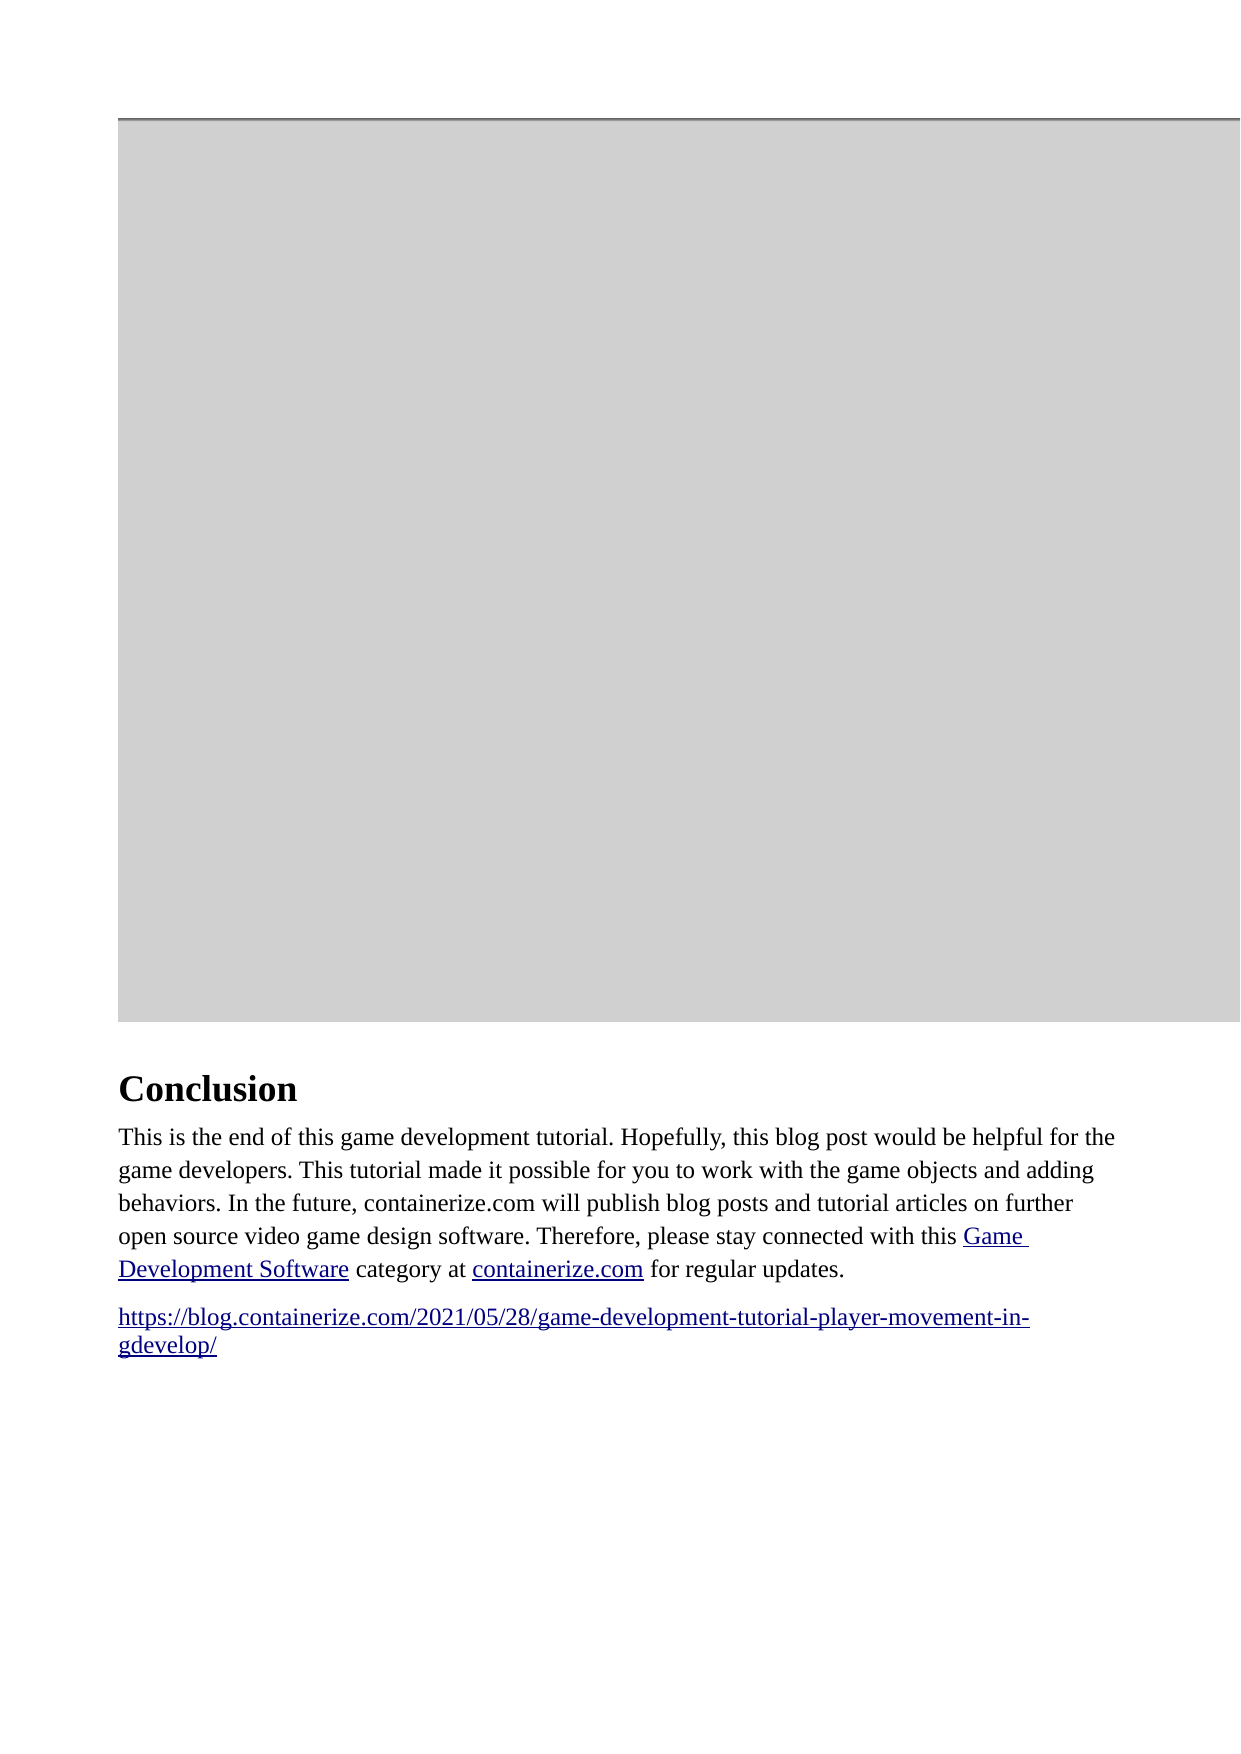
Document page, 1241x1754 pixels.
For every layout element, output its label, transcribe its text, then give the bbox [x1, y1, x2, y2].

text This is the end of this game development tutorial. Hopefully, this blog post would be helpful for the game developers. This tutorial made it possible for you to work with the game objects and adding behaviors. In the future, containerize.com will publish blog posts and tutorial articles on further open source video game design software. Therefore, please stay connected with this Game Development Software category at containerize.com for regular updates. [118, 1122, 1122, 1283]
text https://blog.containerize.com/2021/05/28/game-development-tutorial-player-movement-in-gdevelop/ [118, 1302, 1122, 1359]
subtitle Conclusion [118, 1066, 1122, 1109]
picture [118, 118, 1241, 1022]
